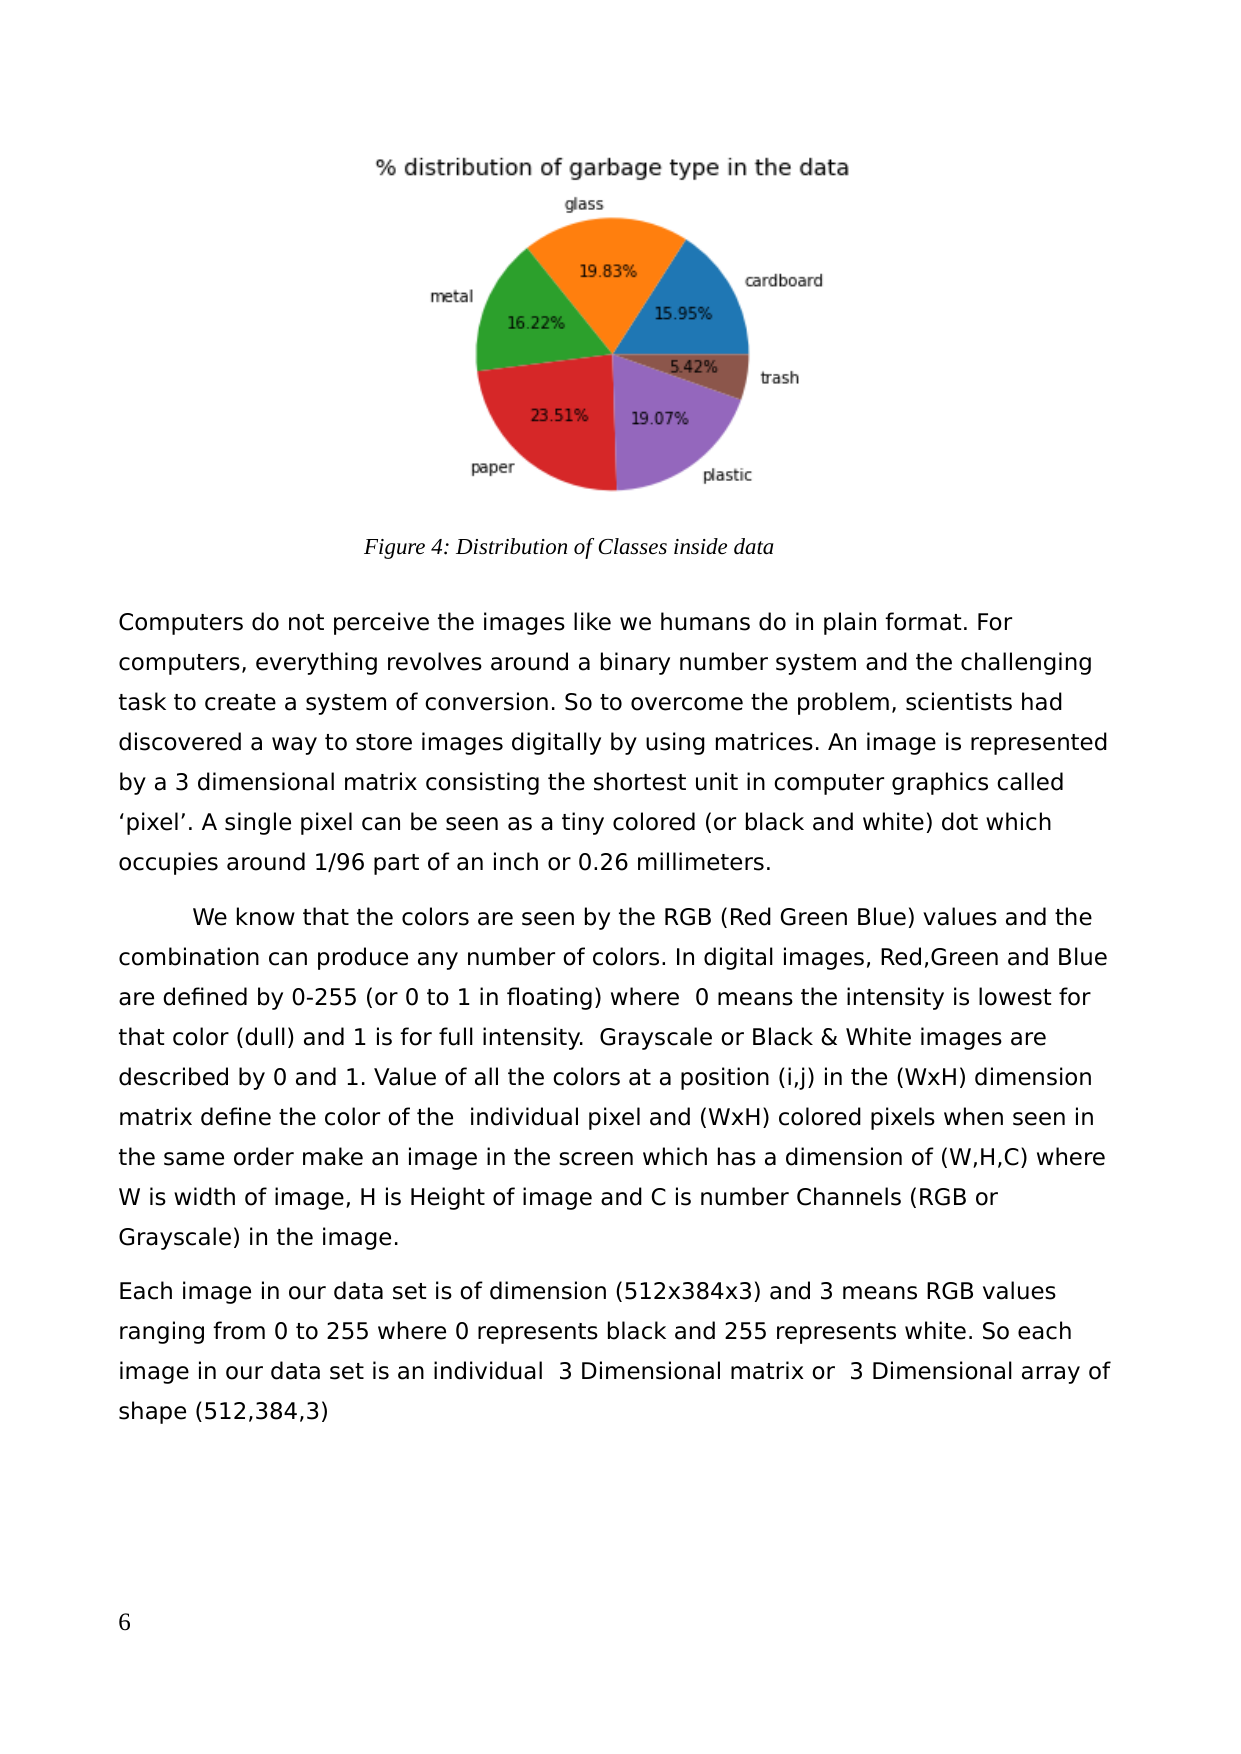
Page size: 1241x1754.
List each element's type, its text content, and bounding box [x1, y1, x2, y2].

text Figure 4: Distribution of Classes inside data [364, 528, 876, 559]
picture [363, 130, 877, 528]
text Computers do not perceive the images like we humans do in plain format. For computers, everything revolves around a binary number system and the challenging task to create a system of conversion. So to overcome the problem, scientists had discovered a way to store images digitally by using matrices. An image is represented by a 3 dimensional matrix consisting the shortest unit in computer graphics called ‘pixel’. A single pixel can be seen as a tiny colored (or black and white) dot which occupies around 1/96 part of an inch or 0.26 millimeters. [118, 609, 1122, 876]
text We know that the colors are seen by the RGB (Red Green Blue) values and the combination can produce any number of colors. In digital images, Red,Green and Blue are defined by 0-255 (or 0 to 1 in floating) where 0 means the intensity is lowest for that color (dull) and 1 is for full intensity. Grayscale or Black & White images are described by 0 and 1. Value of all the colors at a position (i,j) in the (WxH) dimension matrix define the color of the individual pixel and (WxH) colored pixels when seen in the same order make an image in the screen which has a dimension of (W,H,C) where W is width of image, H is Height of image and C is number Channels (RGB or Grayscale) in the image. [118, 904, 1122, 1251]
text Each image in our data set is of dimension (512x384x3) and 3 means RGB values ranging from 0 to 255 where 0 represents black and 255 represents white. So each image in our data set is an individual 3 Dimensional matrix or 3 Dimensional array of shape (512,384,3) [118, 1278, 1122, 1425]
